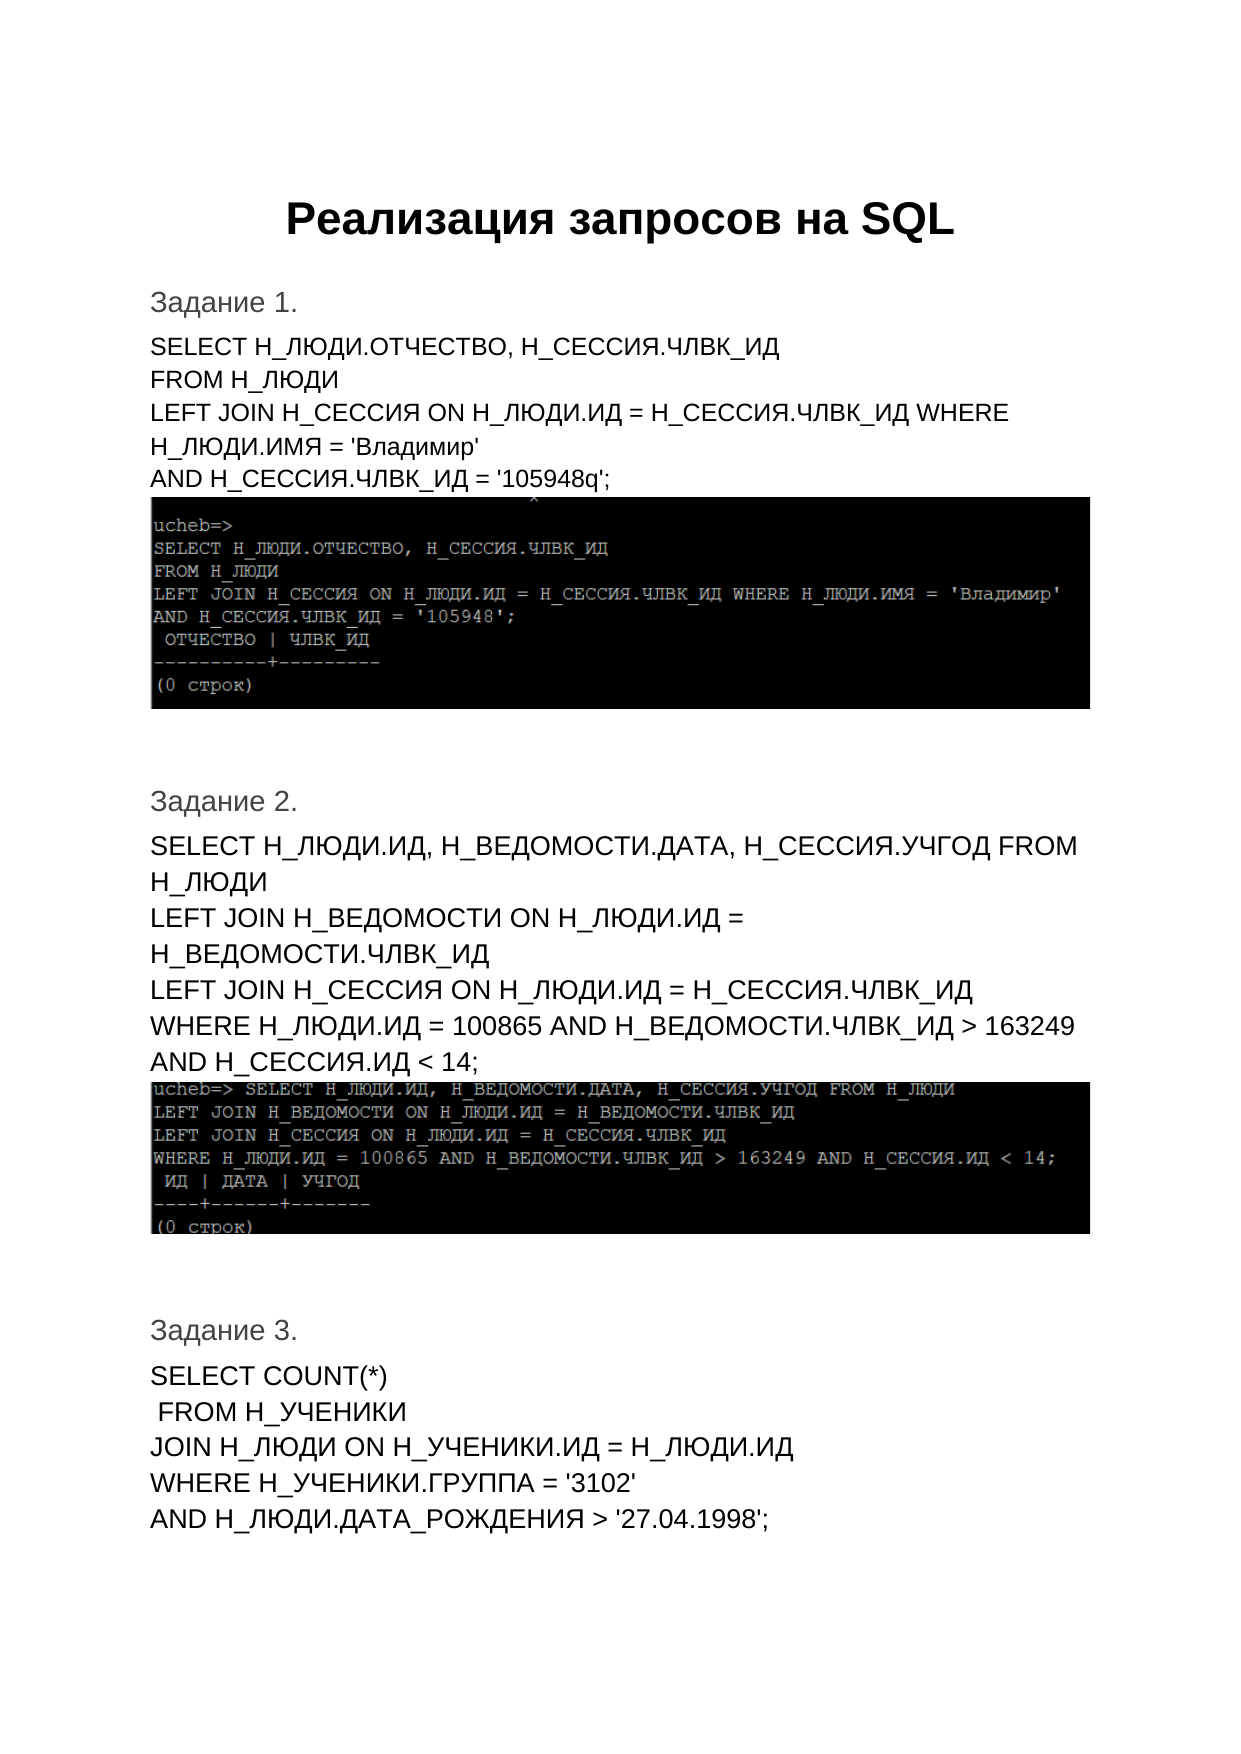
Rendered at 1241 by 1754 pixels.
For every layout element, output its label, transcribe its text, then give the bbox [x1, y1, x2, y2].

text SELECT Н_ЛЮДИ.ОТЧЕСТВО, Н_СЕССИЯ.ЧЛВК_ИД [150, 332, 1090, 361]
text LEFT JOIN Н_СЕССИЯ ON Н_ЛЮДИ.ИД = Н_СЕССИЯ.ЧЛВК_ИД [150, 974, 1090, 1005]
text FROM Н_ЛЮДИ [150, 365, 1090, 394]
text FROM Н_УЧЕНИКИ [150, 1396, 1090, 1427]
text SELECT COUNT(*) [150, 1359, 1090, 1391]
text WHERE Н_УЧЕНИКИ.ГРУППА = '3102' [150, 1467, 1090, 1499]
subtitle Задание 2. [150, 783, 1090, 817]
subtitle Задание 1. [150, 286, 1090, 319]
text AND Н_СЕССИЯ.ЧЛВК_ИД = '105948q'; [150, 464, 1090, 493]
text LEFT JOIN Н_ВЕДОМОСТИ ON Н_ЛЮДИ.ИД = Н_ВЕДОМОСТИ.ЧЛВК_ИД [150, 902, 1090, 969]
picture [150, 1082, 1091, 1234]
picture [150, 497, 1091, 709]
subtitle Реализация запросов на SQL [150, 192, 1090, 244]
subtitle Задание 3. [150, 1313, 1090, 1346]
text AND Н_ЛЮДИ.ДАТА_РОЖДЕНИЯ > '27.04.1998'; [150, 1503, 1090, 1534]
text LEFT JOIN Н_СЕССИЯ ON Н_ЛЮДИ.ИД = Н_СЕССИЯ.ЧЛВК_ИД WHERE Н_ЛЮДИ.ИМЯ = 'Владимир' [150, 398, 1090, 460]
text JOIN Н_ЛЮДИ ON Н_УЧЕНИКИ.ИД = Н_ЛЮДИ.ИД [150, 1431, 1090, 1463]
text WHERE Н_ЛЮДИ.ИД = 100865 AND Н_ВЕДОМОСТИ.ЧЛВК_ИД > 163249 AND Н_СЕССИЯ.ИД < 14; [150, 1010, 1090, 1077]
text SELECT Н_ЛЮДИ.ИД, Н_ВЕДОМОСТИ.ДАТА, Н_СЕССИЯ.УЧГОД FROM Н_ЛЮДИ [150, 830, 1090, 898]
